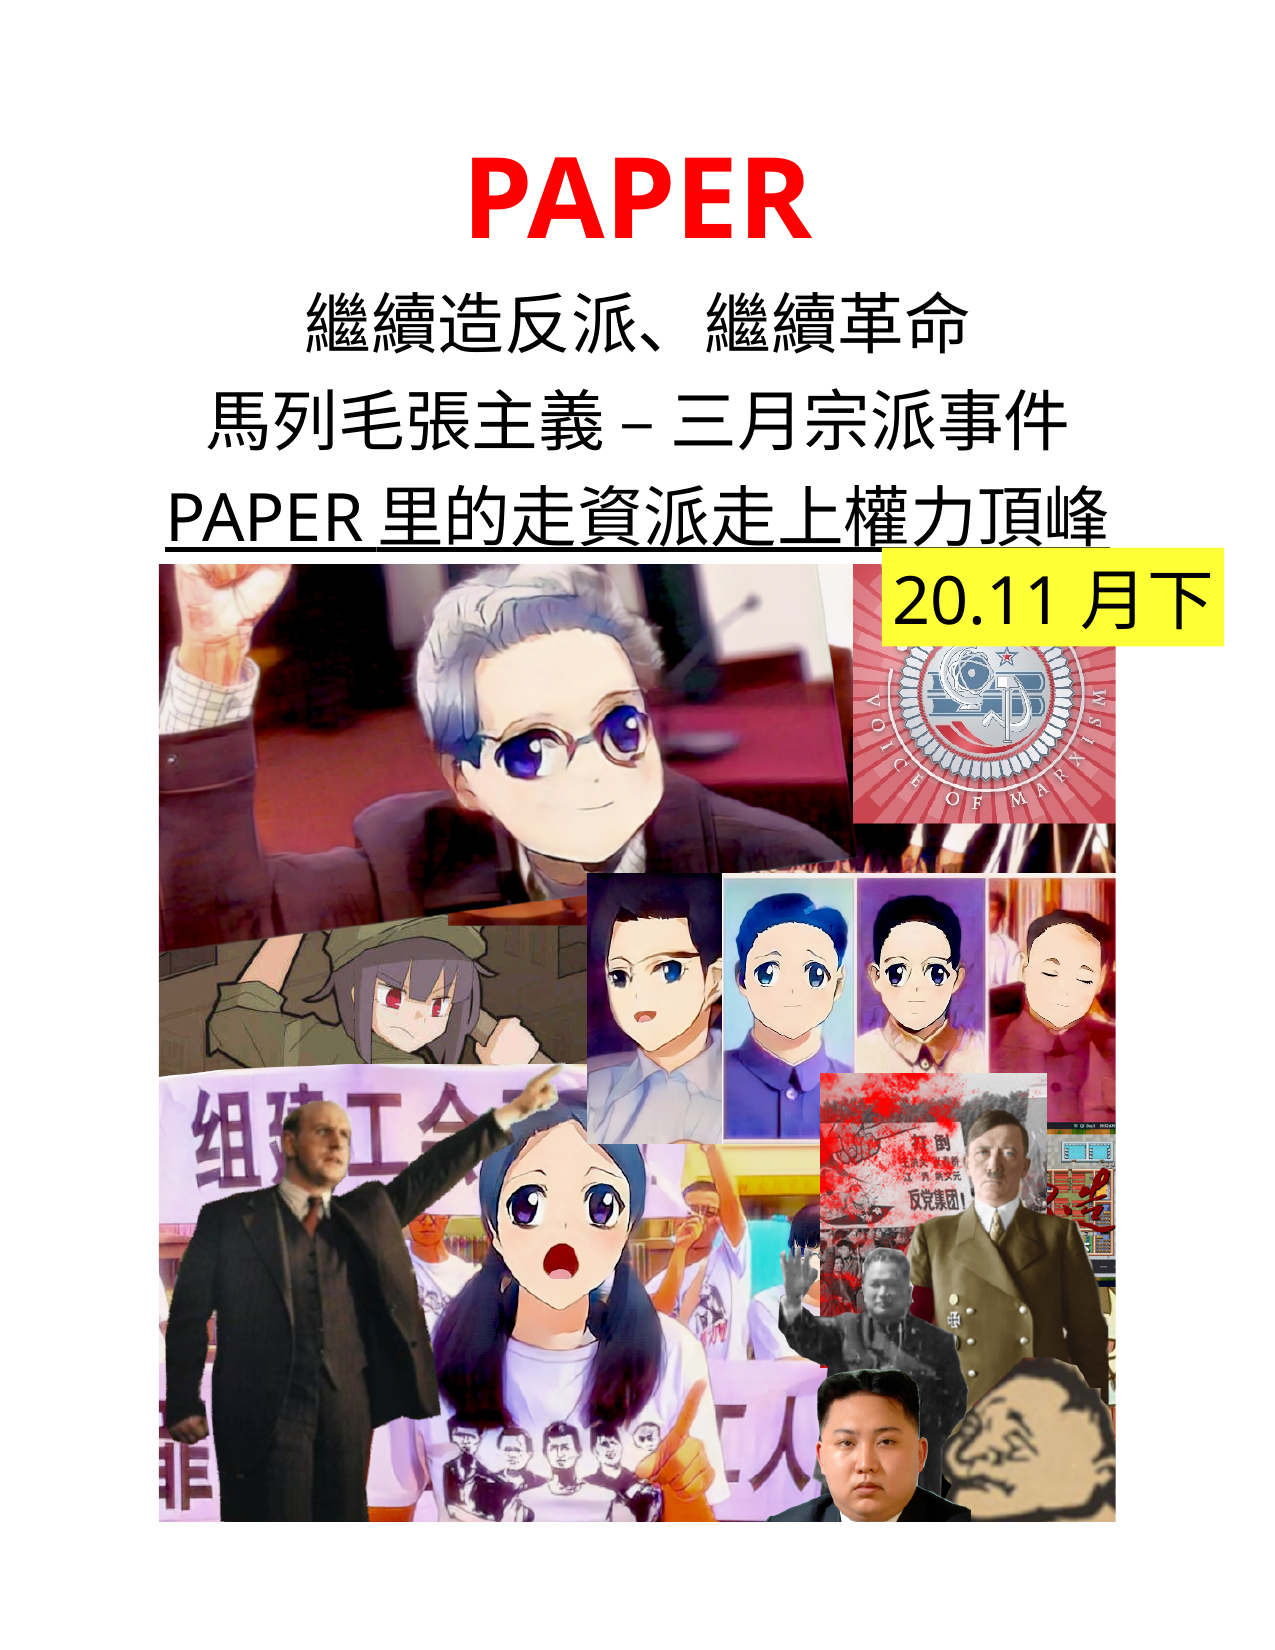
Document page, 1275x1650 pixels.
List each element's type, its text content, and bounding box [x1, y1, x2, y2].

text PAPER [118, 118, 1157, 271]
text 馬列毛張主義 – 三月宗派事件 [118, 368, 1157, 464]
picture [158, 564, 1116, 1522]
text PAPER里的走資派走上權力頂峰 [118, 464, 1157, 561]
text 繼續造反派、繼續革命 [118, 271, 1157, 368]
